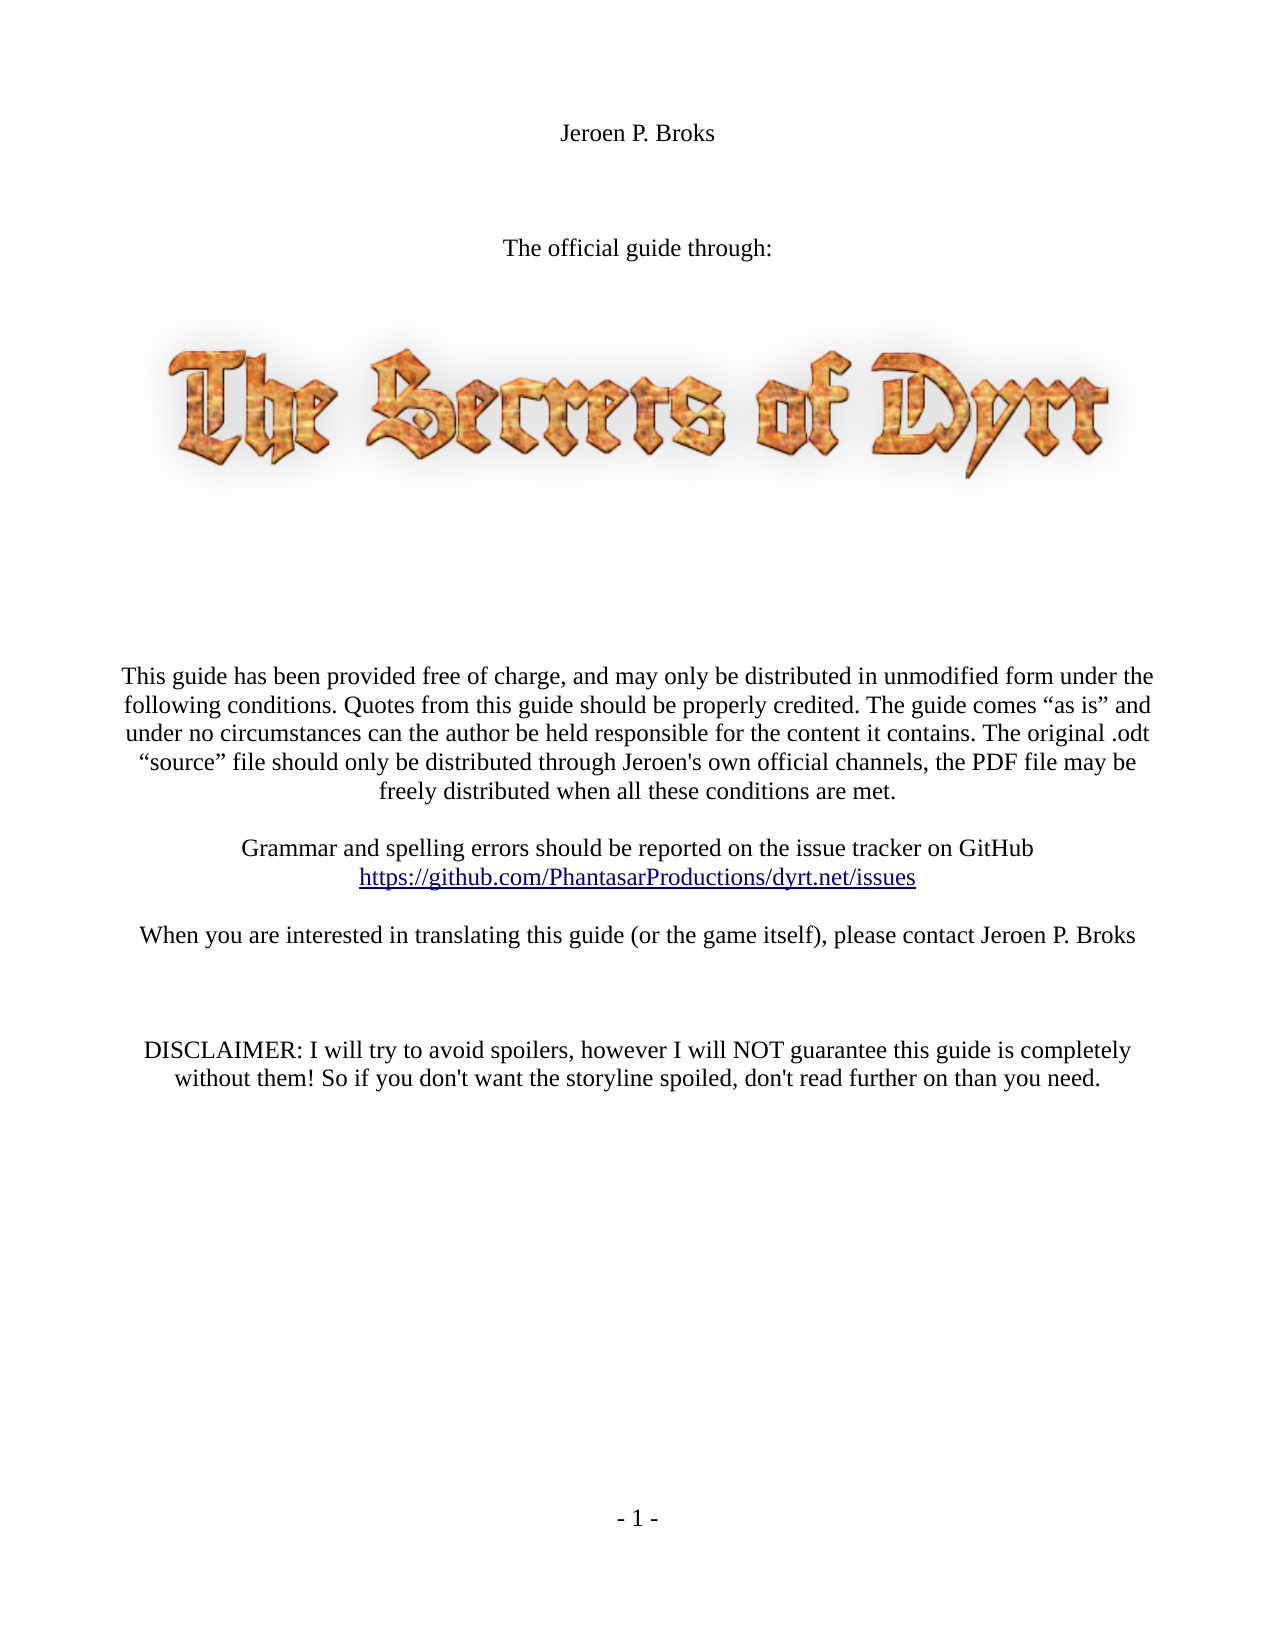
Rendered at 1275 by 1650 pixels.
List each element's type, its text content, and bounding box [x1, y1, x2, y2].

text The official guide through: [118, 233, 1157, 262]
picture [118, 290, 1157, 546]
text DISCLAIMER: I will try to avoid spoilers, however I will NOT guarantee this guide is completely without them! So if you don't want the storyline spoiled, don't read further on than you need. [118, 1035, 1157, 1092]
text Jeroen P. Broks [118, 118, 1157, 147]
text When you are interested in translating this guide (or the game itself), please contact Jeroen P. Broks [118, 920, 1157, 948]
text Grammar and spelling errors should be reported on the issue tracker on GitHub https://github.com/PhantasarProductions/dyrt.net/issues [118, 833, 1157, 891]
text This guide has been provided free of charge, and may only be distributed in unmodified form under the following conditions. Quotes from this guide should be properly credited. The guide comes “as is” and under no circumstances can the author be held responsible for the content it contains. The original .odt “source” file should only be distributed through Jeroen's own official channels, the PDF file may be freely distributed when all these conditions are met. [118, 661, 1157, 805]
